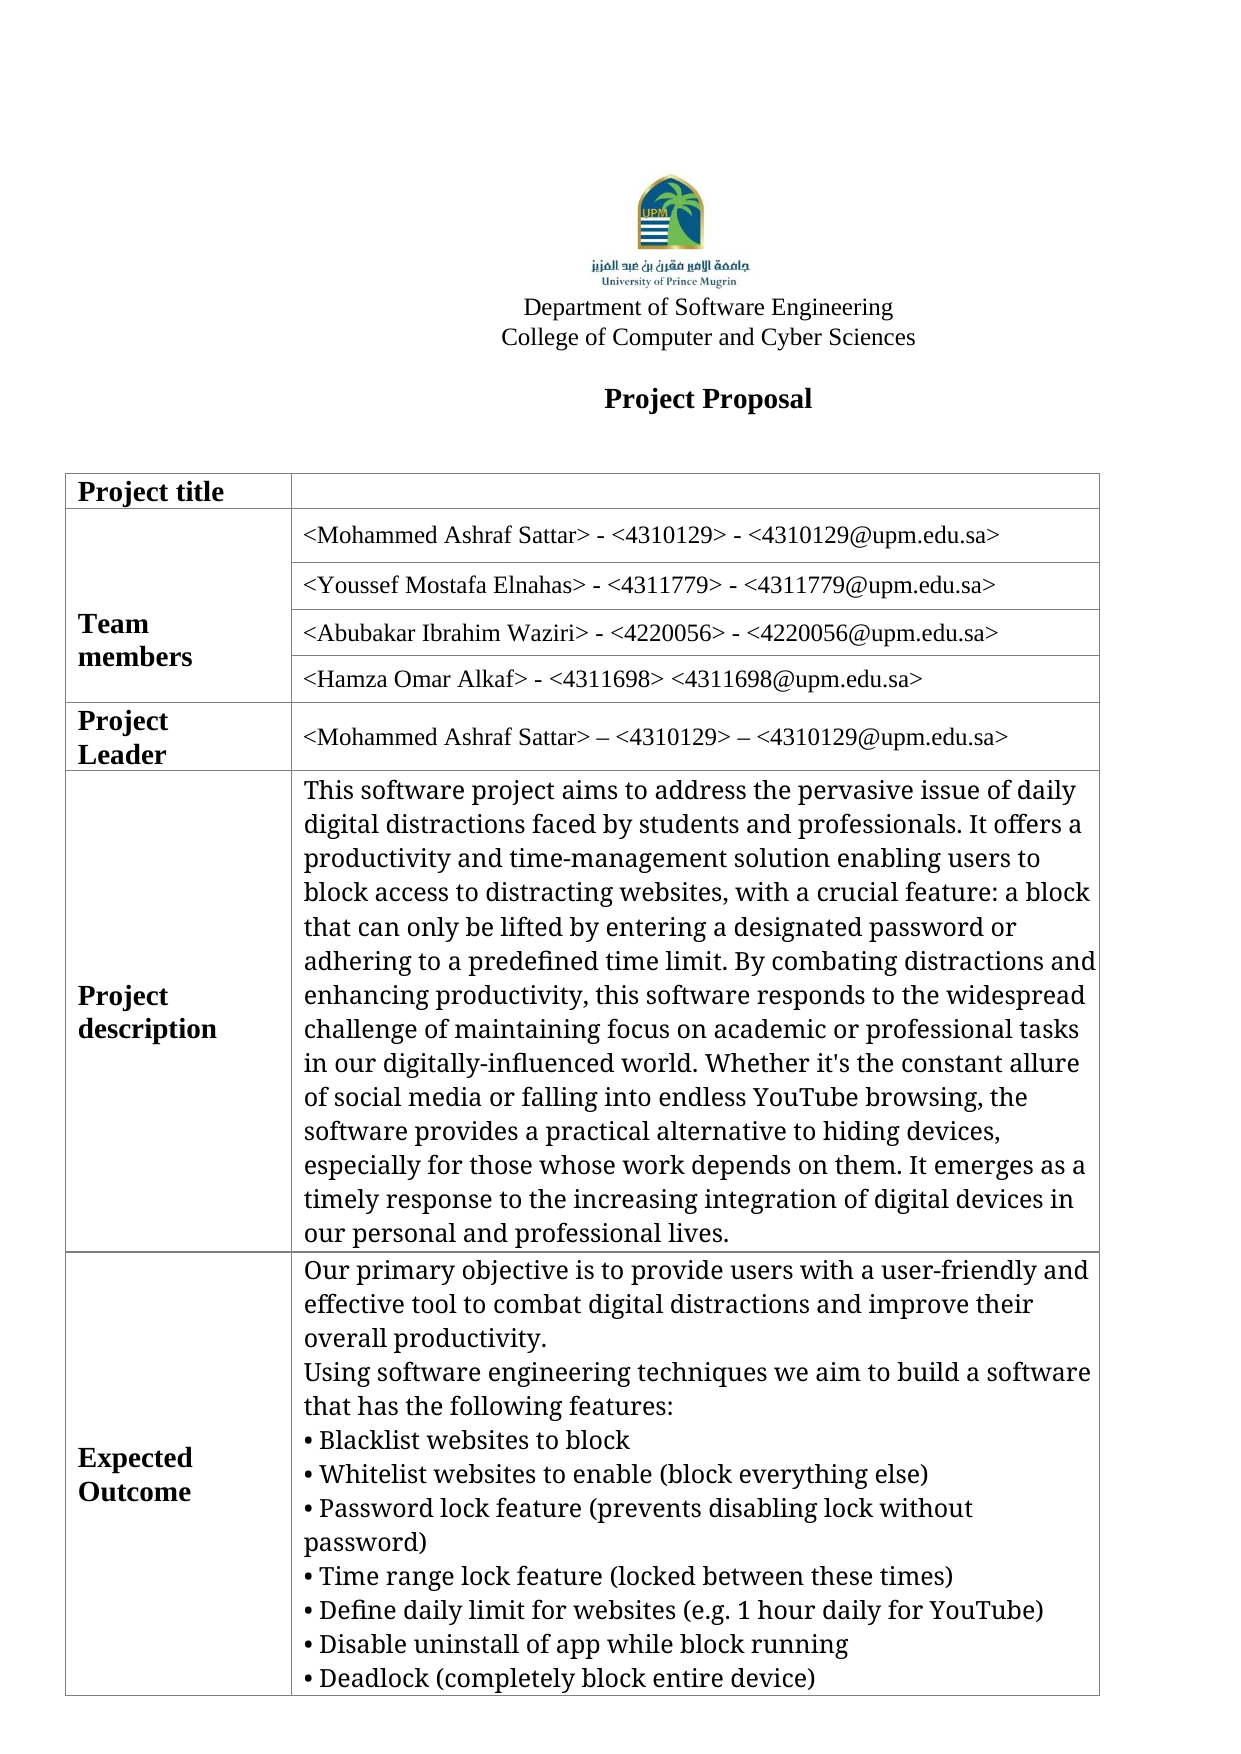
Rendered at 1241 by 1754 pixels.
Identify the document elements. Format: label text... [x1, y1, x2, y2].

table_cell <Hamza Omar Alkaf> - <4311698> <4311698@upm.edu.sa> [292, 656, 1099, 702]
table_cell <Mohammed Ashraf Sattar> – <4310129> – <4310129@upm.edu.sa> [292, 703, 1099, 770]
text Project Proposal [463, 382, 931, 415]
picture [585, 170, 754, 291]
table_cell <Mohammed Ashraf Sattar> - <4310129> - <4310129@upm.edu.sa> [292, 509, 1099, 562]
table_header Project title [66, 474, 291, 508]
table_cell This software project aims to address the pervasive issue of daily digital distractions faced by students and professionals. It offers a productivity and time-management solution enabling users to block access to distracting websites, with a crucial feature: a block that can only be lifted by entering a designated password or adhering to a predefined time limit. By combating distractions and enhancing productivity, this software responds to the widespread challenge of maintaining focus on academic or professional tasks in our digitally-influenced world. Whether it's the constant allure of social media or falling into endless YouTube browsing, the software provides a practical alternative to hiding devices, especially for those whose work depends on them. It emerges as a timely response to the increasing integration of digital devices in our personal and professional lives. [292, 771, 1099, 1251]
table_cell Expected Outcome [66, 1253, 291, 1695]
table_cell <Youssef Mostafa Elnahas> - <4311779> - <4311779@upm.edu.sa> [292, 563, 1099, 608]
table_cell Team members [66, 509, 291, 702]
text College of Computer and Cyber Sciences [463, 322, 931, 351]
text Department of Software Engineering [463, 162, 931, 321]
table_cell Our primary objective is to provide users with a user-friendly and effective tool to combat digital distractions and improve their overall productivity. Using software engineering techniques we aim to build a software that has the following features: • Blacklist websites to block • Whitelist websites to enable (block everything else) • Password lock feature (prevents disabling lock without password) • Time range lock feature (locked between these times) • Define daily limit for websites (e.g. 1 hour daily for YouTube) • Disable uninstall of app while block running • Deadlock (completely block entire device) [292, 1253, 1099, 1695]
table_cell Project description [66, 771, 291, 1251]
table_cell <Abubakar Ibrahim Waziri> - <4220056> - <4220056@upm.edu.sa> [292, 610, 1099, 655]
table_cell Project Leader [66, 703, 291, 770]
table_header [292, 474, 1099, 508]
